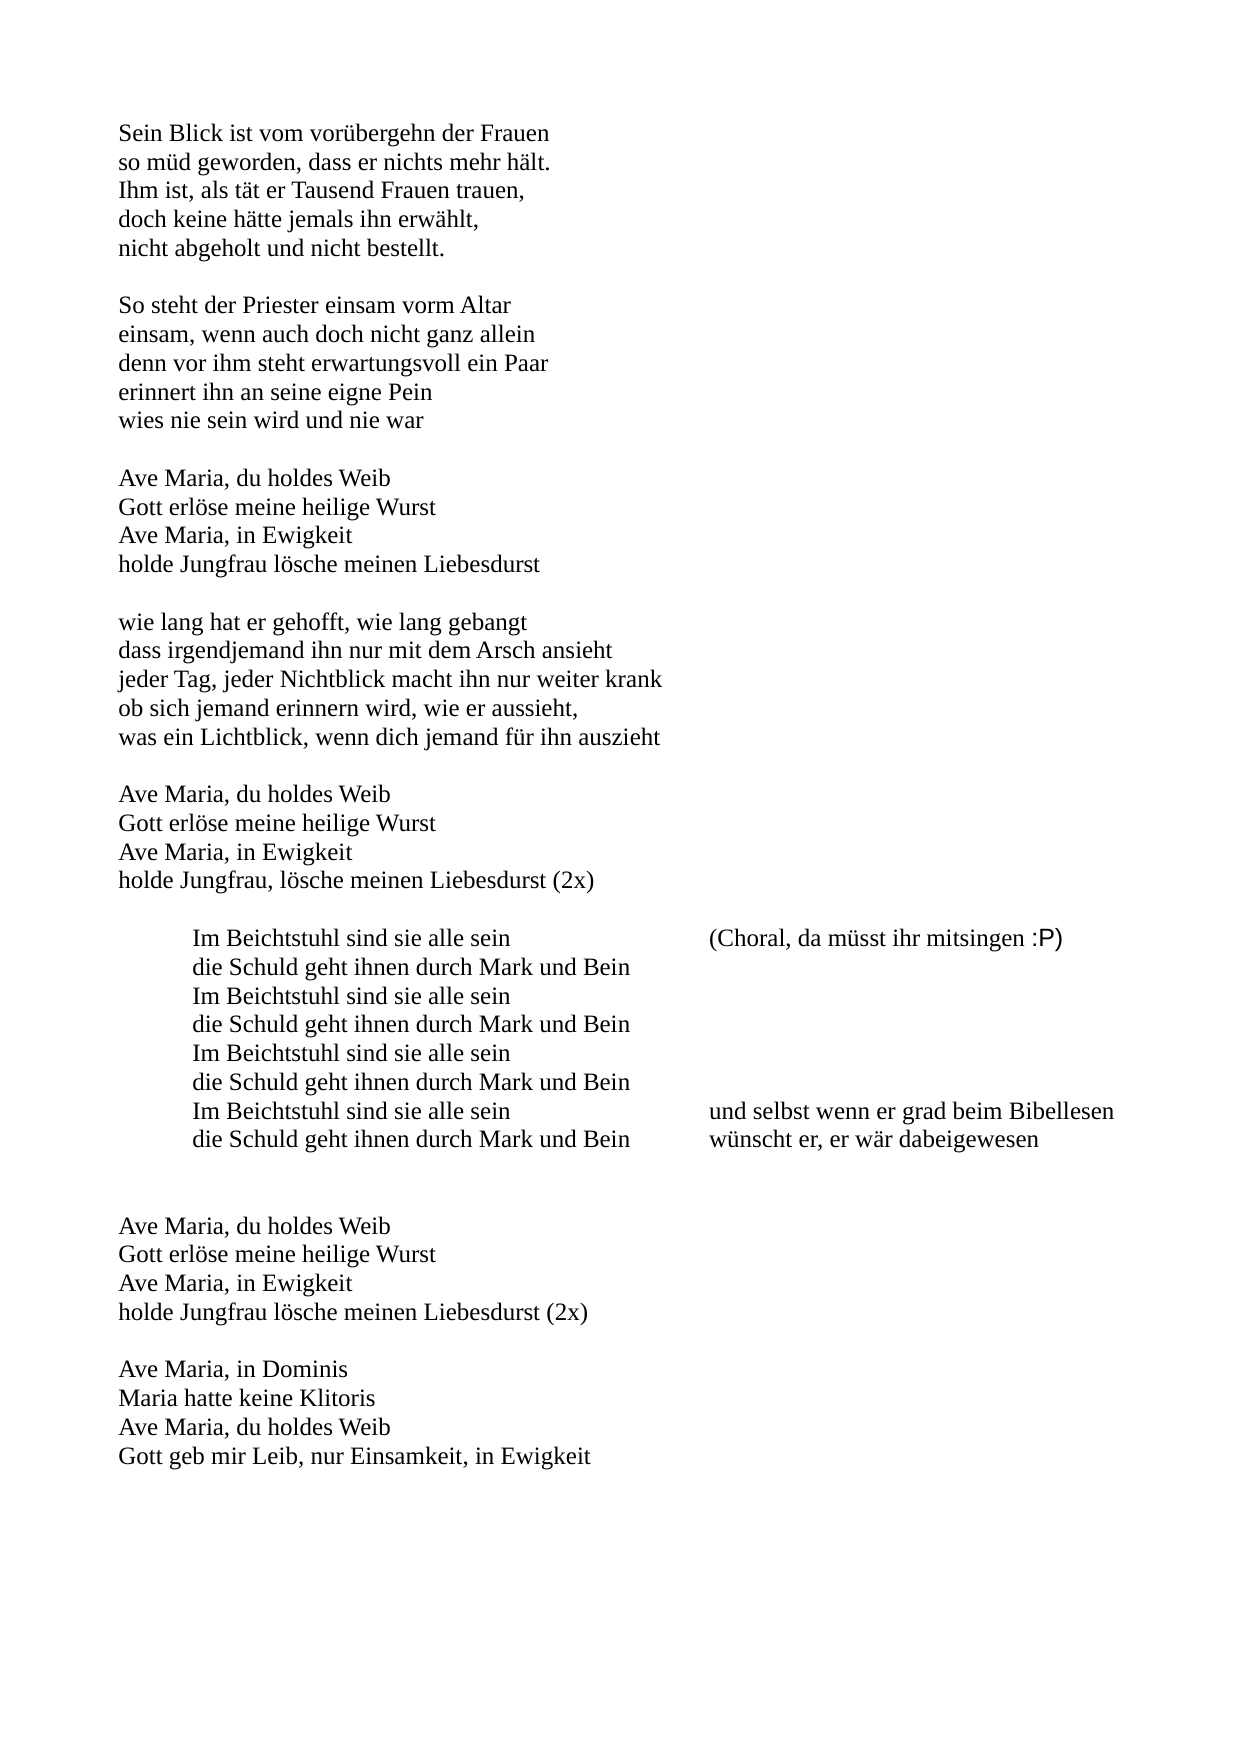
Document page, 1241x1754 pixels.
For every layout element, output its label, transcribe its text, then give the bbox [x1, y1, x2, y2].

text denn vor ihm steht erwartungsvoll ein Paar [118, 348, 1122, 377]
text wies nie sein wird und nie war [118, 406, 1122, 434]
text Ave Maria, in Dominis [118, 1354, 1122, 1383]
text Im Beichtstuhl sind sie alle sein [118, 1038, 1122, 1067]
text holde Jungfrau, lösche meinen Liebesdurst (2x) [118, 866, 1122, 894]
text holde Jungfrau lösche meinen Liebesdurst (2x) [118, 1297, 1122, 1326]
text Gott erlöse meine heilige Wurst [118, 808, 1122, 837]
text Gott erlöse meine heilige Wurst [118, 1239, 1122, 1268]
text Ave Maria, in Ewigkeit [118, 1268, 1122, 1297]
text ob sich jemand erinnern wird, wie er aussieht, [118, 693, 1122, 722]
text doch keine hätte jemals ihn erwählt, [118, 204, 1122, 233]
text Im Beichtstuhl sind sie alle sein (Choral, da müsst ihr mitsingen :P) [118, 923, 1122, 952]
text dass irgendjemand ihn nur mit dem Arsch ansieht [118, 636, 1122, 664]
text Ihm ist, als tät er Tausend Frauen trauen, [118, 176, 1122, 204]
text holde Jungfrau lösche meinen Liebesdurst [118, 549, 1122, 578]
text nicht abgeholt und nicht bestellt. [118, 233, 1122, 262]
text Im Beichtstuhl sind sie alle sein und selbst wenn er grad beim Bibellesen [118, 1096, 1122, 1124]
text so müd geworden, dass er nichts mehr hält. [118, 147, 1122, 176]
text Im Beichtstuhl sind sie alle sein [118, 981, 1122, 1009]
text was ein Lichtblick, wenn dich jemand für ihn auszieht [118, 722, 1122, 751]
text Ave Maria, du holdes Weib [118, 463, 1122, 492]
text die Schuld geht ihnen durch Mark und Bein [118, 952, 1122, 981]
text wie lang hat er gehofft, wie lang gebangt [118, 607, 1122, 636]
text Gott geb mir Leib, nur Einsamkeit, in Ewigkeit [118, 1441, 1122, 1469]
text Ave Maria, du holdes Weib [118, 1211, 1122, 1239]
text Ave Maria, du holdes Weib [118, 1412, 1122, 1441]
text jeder Tag, jeder Nichtblick macht ihn nur weiter krank [118, 664, 1122, 693]
text erinnert ihn an seine eigne Pein [118, 377, 1122, 406]
text Maria hatte keine Klitoris [118, 1383, 1122, 1412]
text Sein Blick ist vom vorübergehn der Frauen [118, 118, 1122, 147]
text die Schuld geht ihnen durch Mark und Bein [118, 1067, 1122, 1096]
text Ave Maria, du holdes Weib [118, 779, 1122, 808]
text Ave Maria, in Ewigkeit [118, 521, 1122, 549]
text die Schuld geht ihnen durch Mark und Bein wünscht er, er wär dabeigewesen [118, 1124, 1122, 1153]
text So steht der Priester einsam vorm Altar [118, 291, 1122, 319]
text Gott erlöse meine heilige Wurst [118, 492, 1122, 521]
text die Schuld geht ihnen durch Mark und Bein [118, 1009, 1122, 1038]
text Ave Maria, in Ewigkeit [118, 837, 1122, 866]
text einsam, wenn auch doch nicht ganz allein [118, 319, 1122, 348]
